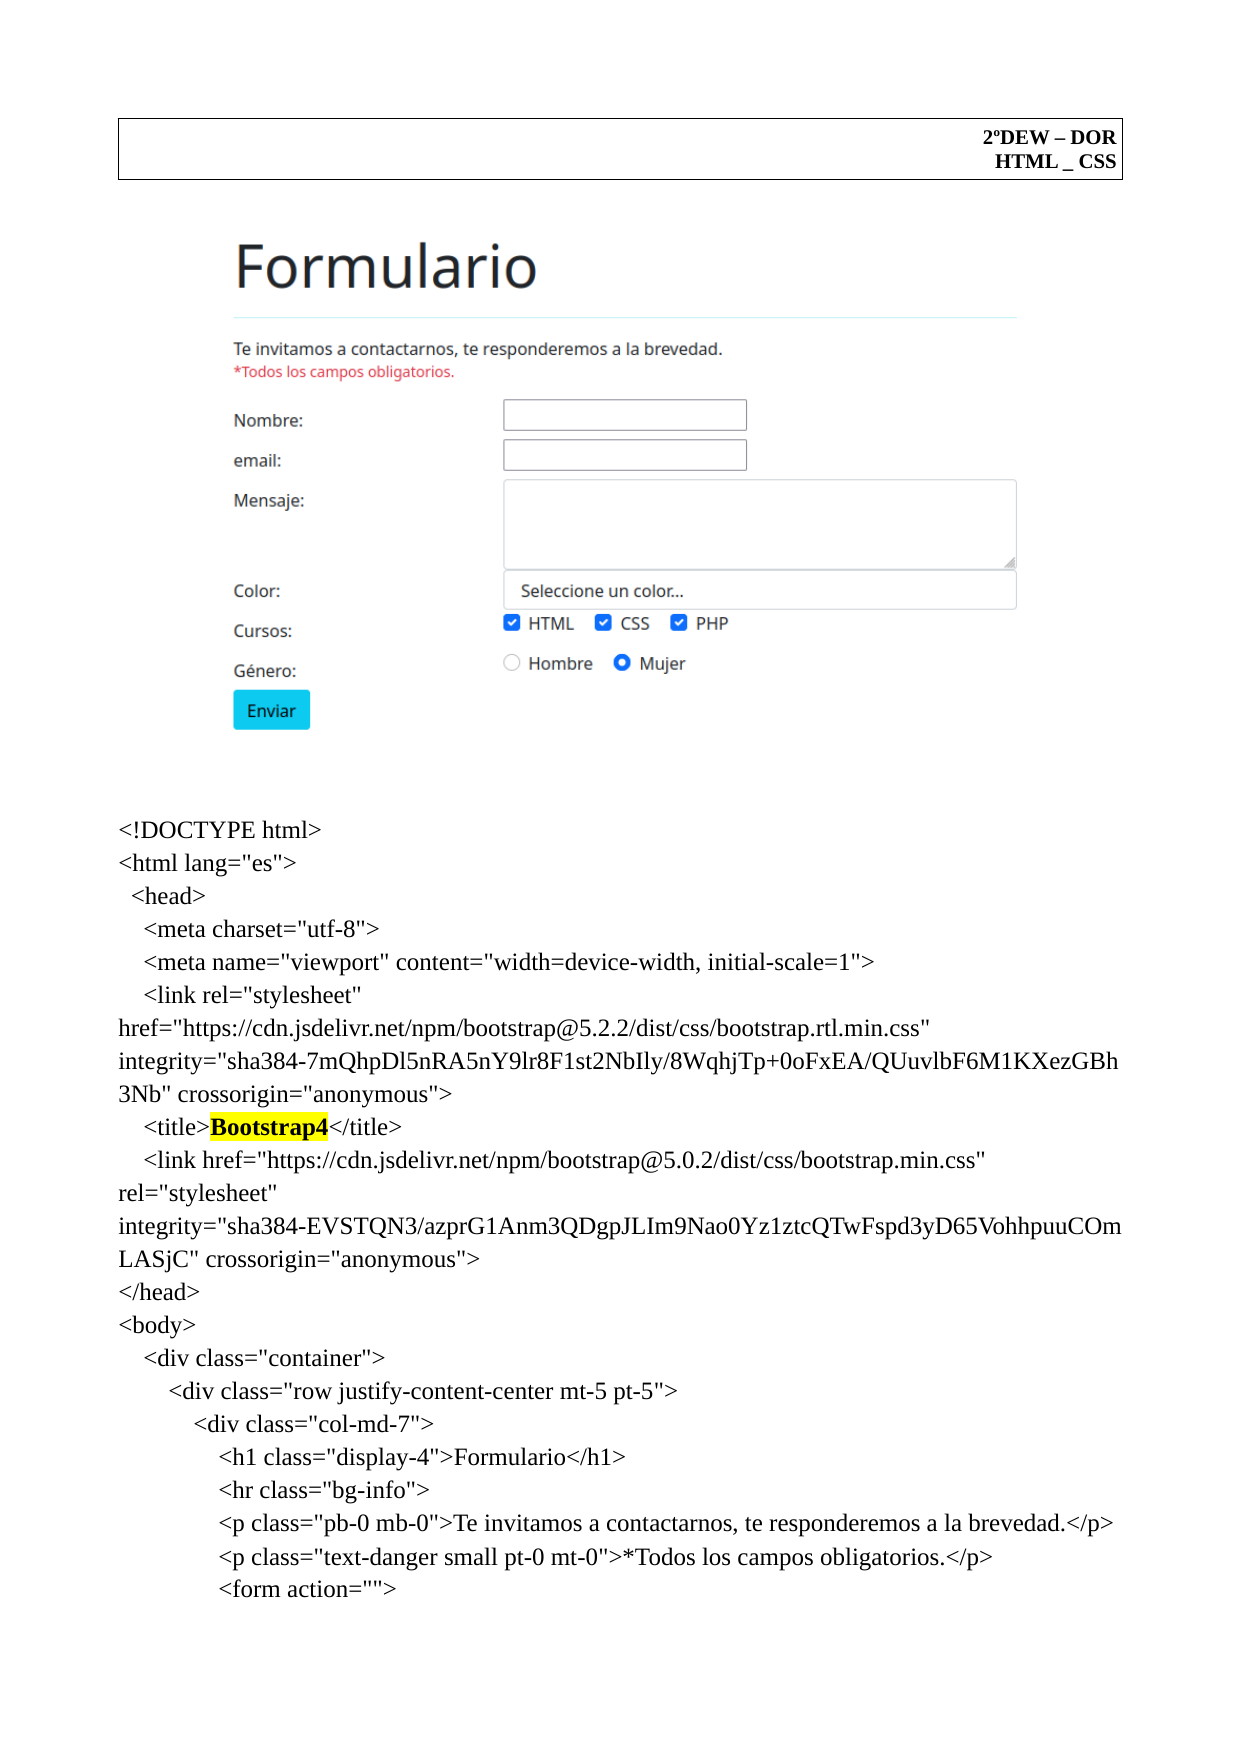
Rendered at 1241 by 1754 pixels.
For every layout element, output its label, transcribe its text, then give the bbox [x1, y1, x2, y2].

text <meta charset="utf-8"> [118, 914, 1122, 943]
text <body> [118, 1310, 1122, 1339]
text <form action=""> [118, 1574, 1122, 1603]
text </head> [118, 1277, 1122, 1306]
text <div class="container"> [118, 1343, 1122, 1372]
text <hr class="bg-info"> [118, 1476, 1122, 1504]
text <title>Bootstrap4</title> [118, 1112, 1122, 1141]
text <p class="pb-0 mb-0">Te invitamos a contactarnos, te responderemos a la brevedad.</p> [118, 1508, 1122, 1537]
text <p class="text-danger small pt-0 mt-0">*Todos los campos obligatorios.</p> [118, 1542, 1122, 1570]
text <div class="col-md-7"> [118, 1409, 1122, 1438]
text <head> [118, 881, 1122, 910]
text <div class="row justify-content-center mt-5 pt-5"> [118, 1376, 1122, 1405]
text <html lang="es"> [118, 848, 1122, 877]
text <!DOCTYPE html> [118, 815, 1122, 844]
text <link href="https://cdn.jsdelivr.net/npm/bootstrap@5.0.2/dist/css/bootstrap.min.css" rel="stylesheet" integrity="sha384-EVSTQN3/azprG1Anm3QDgpJLIm9Nao0Yz1ztcQTwFspd3yD65VohhpuuCOmLASjC" crossorigin="anonymous"> [118, 1145, 1122, 1273]
picture [202, 214, 1038, 743]
text <h1 class="display-4">Formulario</h1> [118, 1442, 1122, 1471]
text <meta name="viewport" content="width=device-width, initial-scale=1"> [118, 947, 1122, 976]
text <link rel="stylesheet" href="https://cdn.jsdelivr.net/npm/bootstrap@5.2.2/dist/css/bootstrap.rtl.min.css" integrity="sha384-7mQhpDl5nRA5nY9lr8F1st2NbIly/8WqhjTp+0oFxEA/QUuvlbF6M1KXezGBh3Nb" crossorigin="anonymous"> [118, 980, 1122, 1108]
